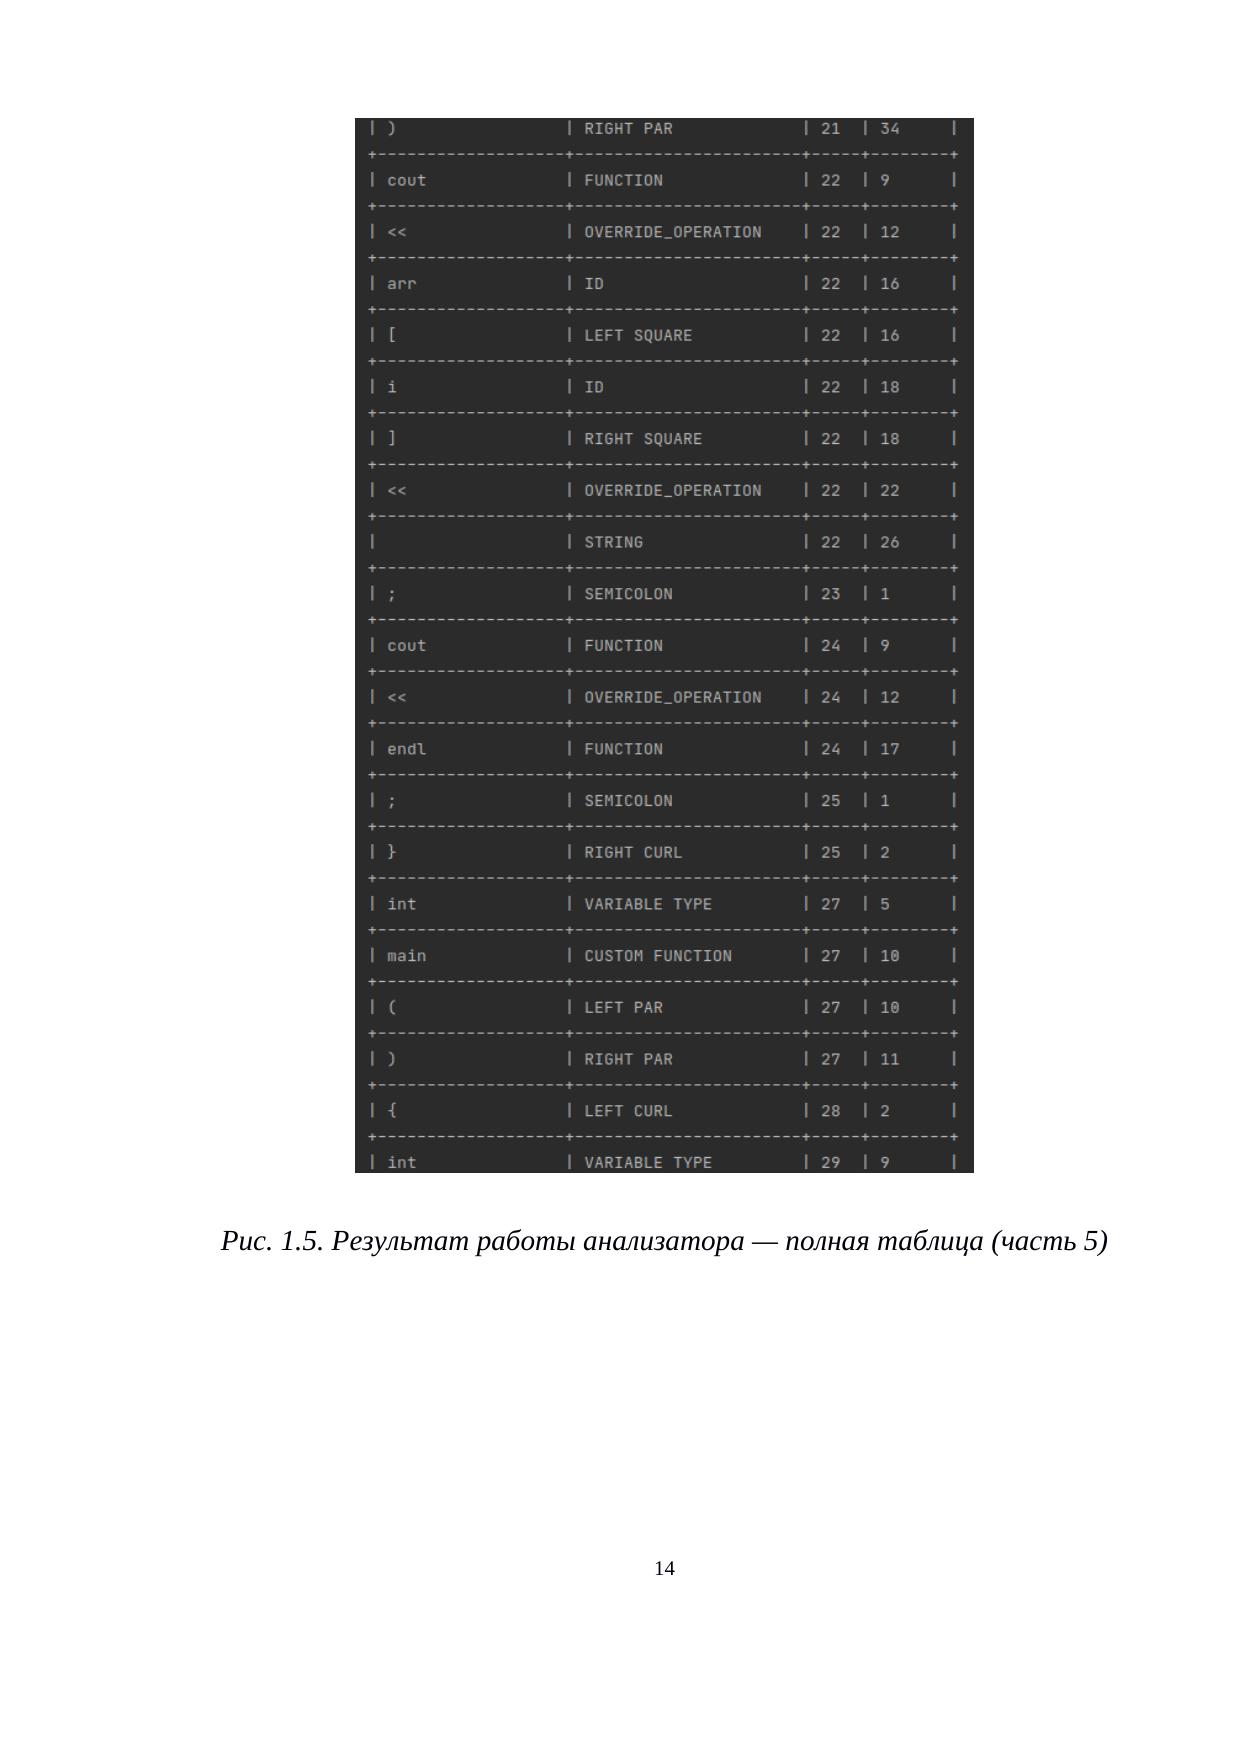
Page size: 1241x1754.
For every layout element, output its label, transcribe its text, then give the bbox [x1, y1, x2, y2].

picture [355, 118, 974, 1173]
text Рис. 1.5. Результат работы анализатора — полная таблица (часть 5) [177, 823, 1152, 1256]
